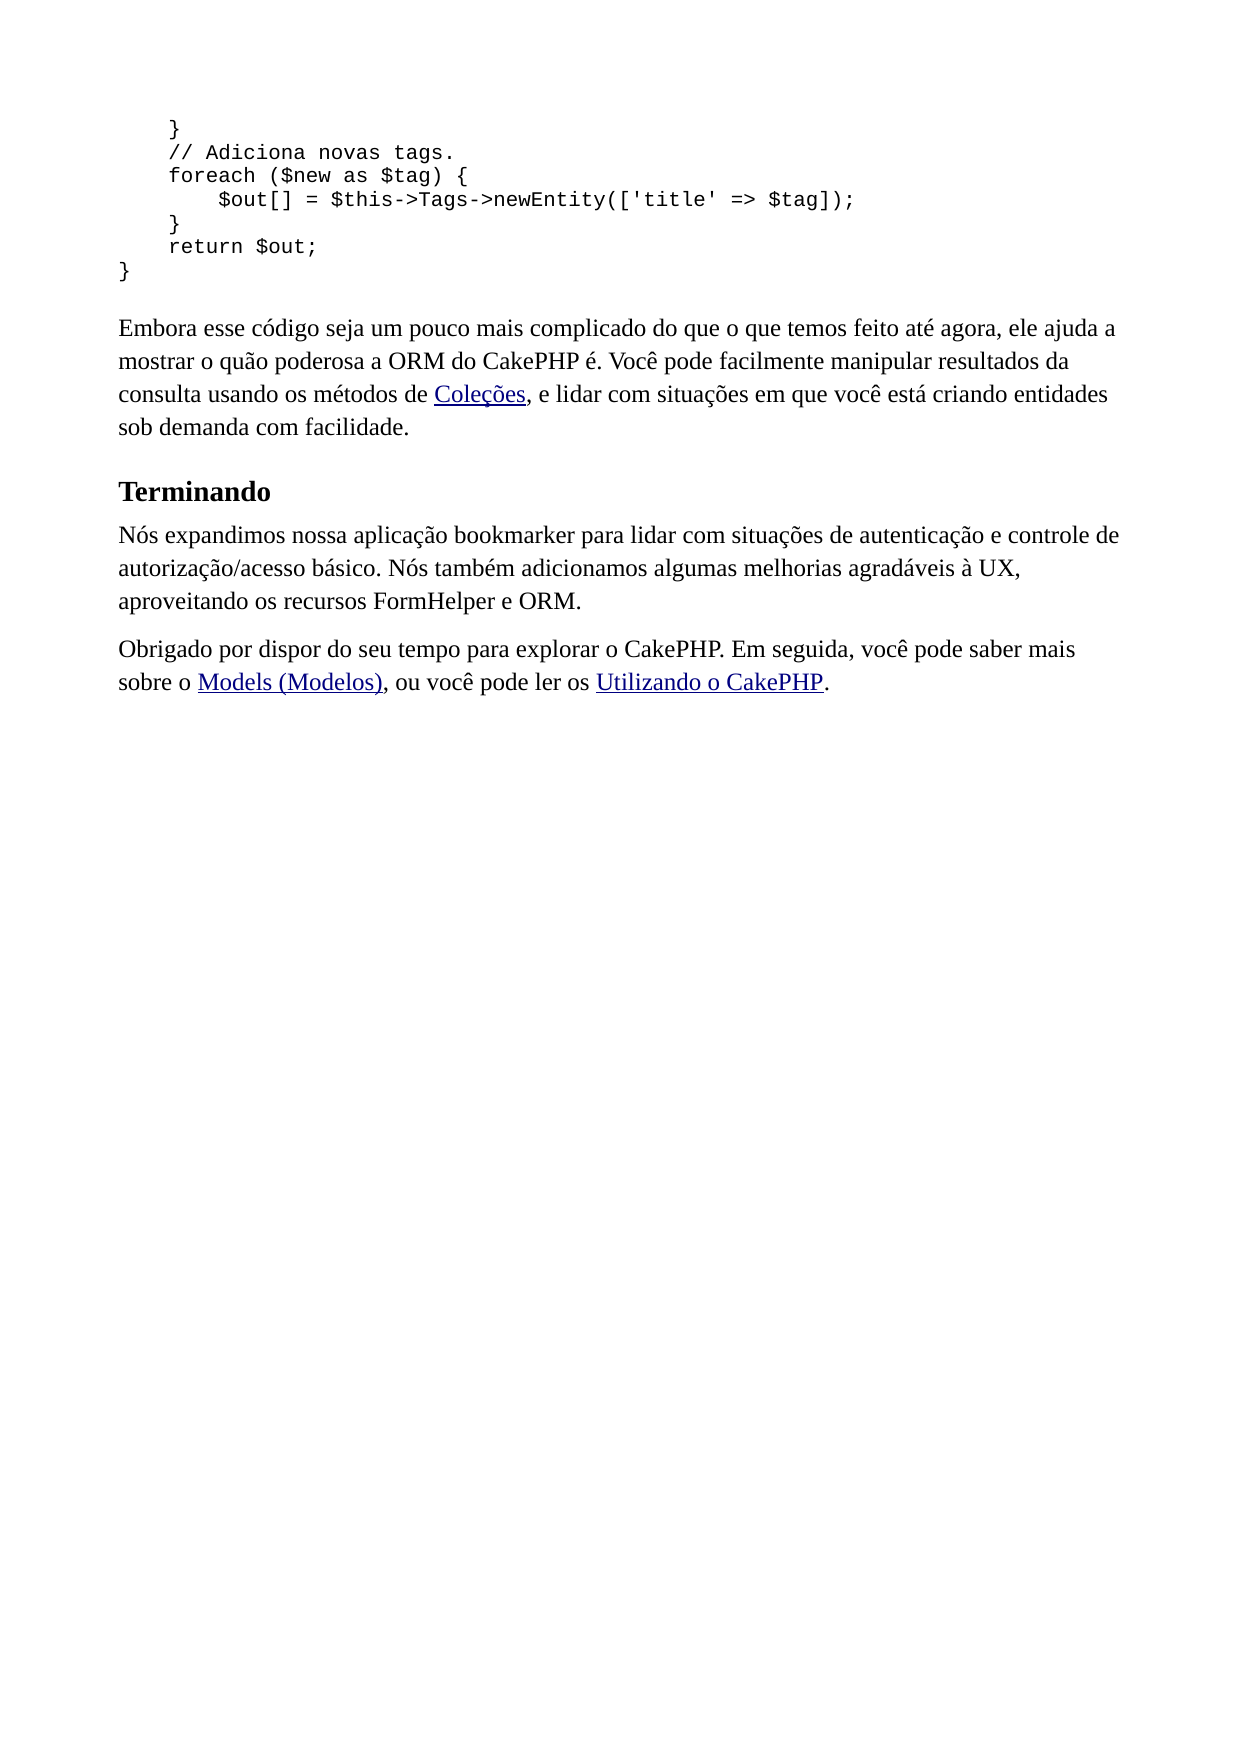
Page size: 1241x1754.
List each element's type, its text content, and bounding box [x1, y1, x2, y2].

text return $out; [118, 236, 1122, 260]
text // Adiciona novas tags. [118, 142, 1122, 165]
text $out[] = $this->Tags->newEntity(['title' => $tag]); [118, 189, 1122, 213]
text Embora esse código seja um pouco mais complicado do que o que temos feito até agora, ele ajuda a mostrar o quão poderosa a ORM do CakePHP é. Você pode facilmente manipular resultados da consulta usando os métodos de Coleções, e lidar com situações em que você está criando entidades sob demanda com facilidade. [118, 313, 1122, 441]
subtitle Terminando [118, 474, 1122, 508]
text } [118, 260, 1122, 284]
text } [118, 118, 1122, 142]
text Obrigado por dispor do seu tempo para explorar o CakePHP. Em seguida, você pode saber mais sobre o Models (Modelos), ou você pode ler os Utilizando o CakePHP. [118, 634, 1122, 696]
text } [118, 213, 1122, 236]
text foreach ($new as $tag) { [118, 165, 1122, 189]
text Nós expandimos nossa aplicação bookmarker para lidar com situações de autenticação e controle de autorização/acesso básico. Nós também adicionamos algumas melhorias agradáveis à UX, aproveitando os recursos FormHelper e ORM. [118, 520, 1122, 615]
